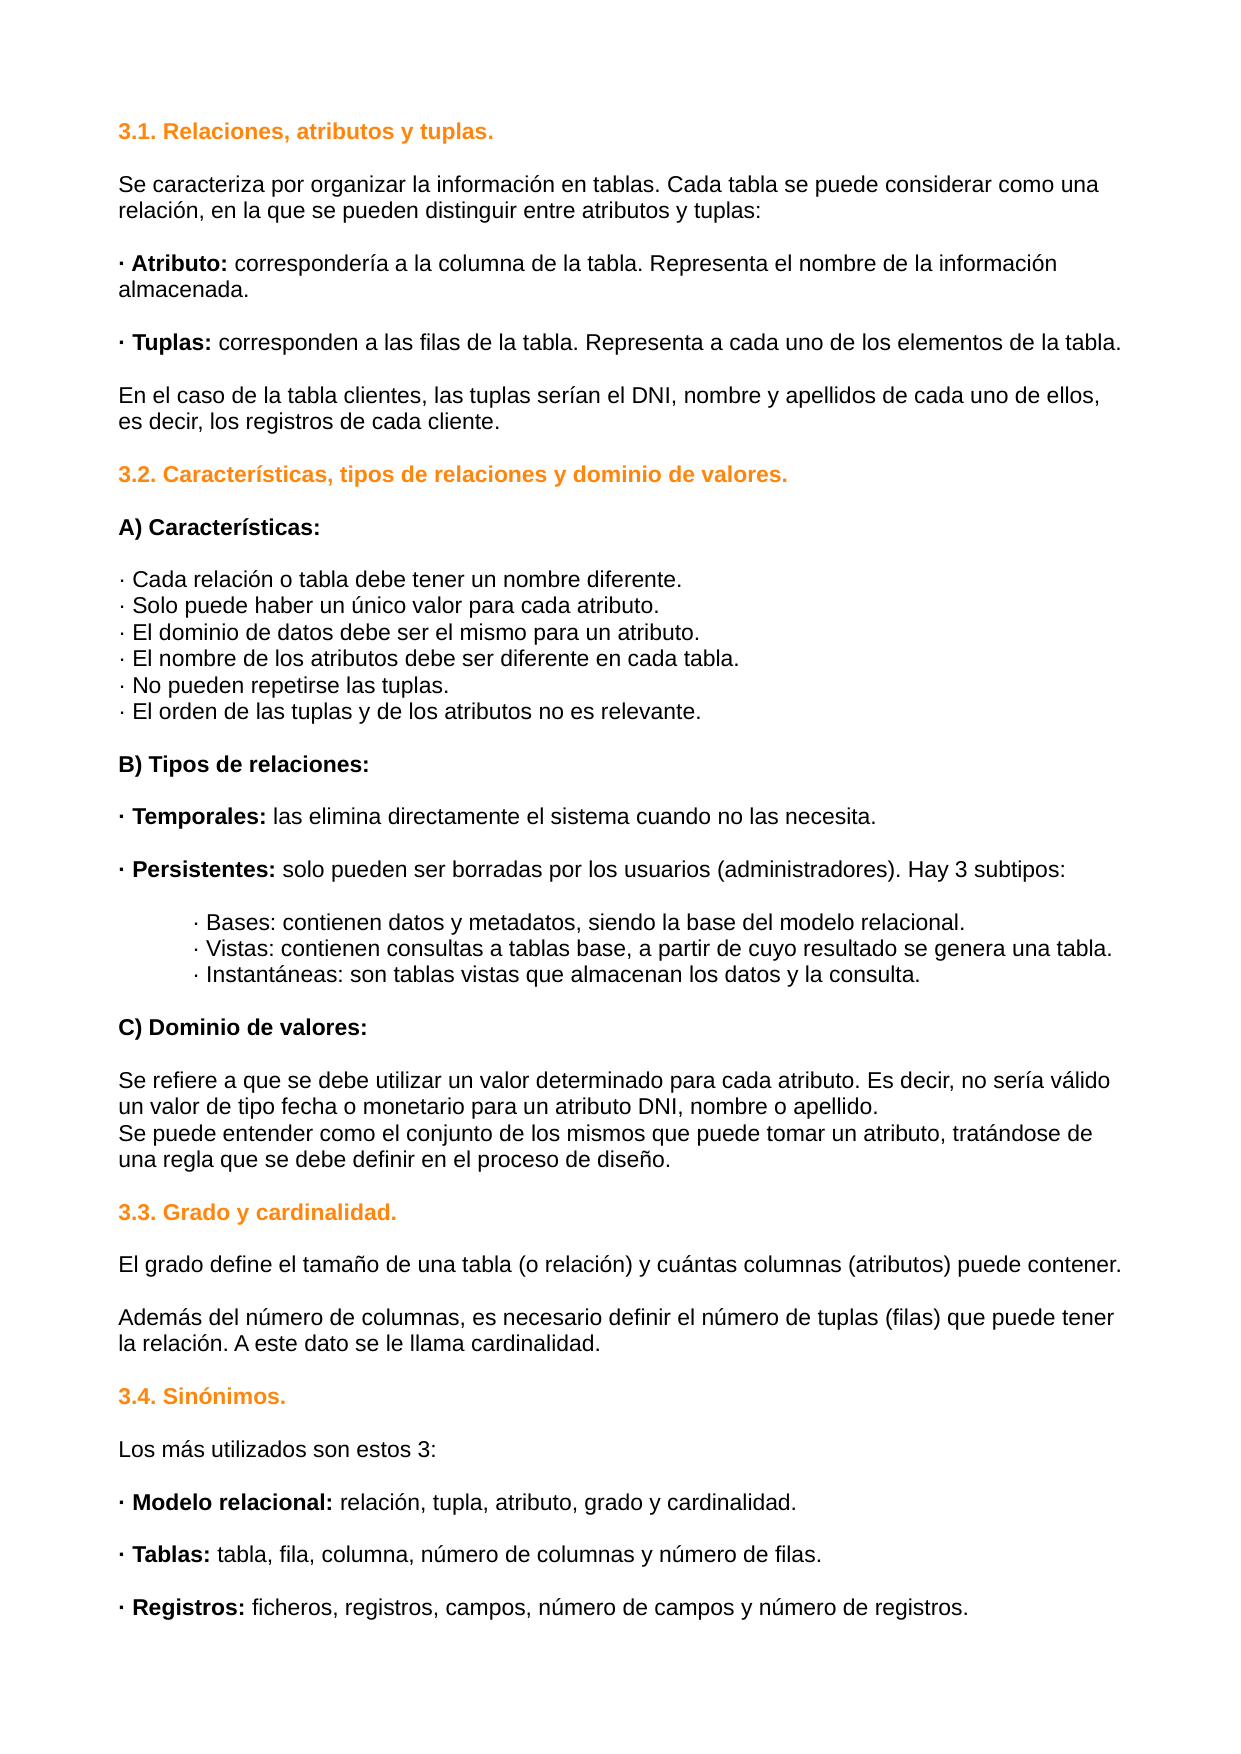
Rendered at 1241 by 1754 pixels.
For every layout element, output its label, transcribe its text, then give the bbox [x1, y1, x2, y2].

text C) Dominio de valores: [118, 1014, 1122, 1041]
text Además del número de columnas, es necesario definir el número de tuplas (filas) que puede tener la relación. A este dato se le llama cardinalidad. [118, 1304, 1122, 1357]
text El grado define el tamaño de una tabla (o relación) y cuántas columnas (atributos) puede contener. [118, 1251, 1122, 1278]
text · El dominio de datos debe ser el mismo para un atributo. [118, 619, 1122, 645]
text · Modelo relacional: relación, tupla, atributo, grado y cardinalidad. [118, 1488, 1122, 1515]
text 3.1. Relaciones, atributos y tuplas. [118, 118, 1122, 144]
text · El orden de las tuplas y de los atributos no es relevante. [118, 698, 1122, 724]
text B) Tipos de relaciones: [118, 751, 1122, 777]
text En el caso de la tabla clientes, las tuplas serían el DNI, nombre y apellidos de cada uno de ellos, es decir, los registros de cada cliente. [118, 382, 1122, 434]
text · Tablas: tabla, fila, columna, número de columnas y número de filas. [118, 1541, 1122, 1568]
text 3.3. Grado y cardinalidad. [118, 1199, 1122, 1225]
text · Vistas: contienen consultas a tablas base, a partir de cuyo resultado se genera una tabla. [118, 935, 1122, 961]
text Se puede entender como el conjunto de los mismos que puede tomar un atributo, tratándose de una regla que se debe definir en el proceso de diseño. [118, 1119, 1122, 1172]
text · Registros: ficheros, registros, campos, número de campos y número de registros. [118, 1594, 1122, 1620]
text Se caracteriza por organizar la información en tablas. Cada tabla se puede considerar como una relación, en la que se pueden distinguir entre atributos y tuplas: [118, 171, 1122, 223]
text · Bases: contienen datos y metadatos, siendo la base del modelo relacional. [118, 909, 1122, 935]
text · Tuplas: corresponden a las filas de la tabla. Representa a cada uno de los elementos de la tabla. [118, 329, 1122, 355]
text · Temporales: las elimina directamente el sistema cuando no las necesita. [118, 803, 1122, 830]
text 3.2. Características, tipos de relaciones y dominio de valores. [118, 461, 1122, 487]
text 3.4. Sinónimos. [118, 1383, 1122, 1409]
text · Persistentes: solo pueden ser borradas por los usuarios (administradores). Hay 3 subtipos: [118, 856, 1122, 882]
text · El nombre de los atributos debe ser diferente en cada tabla. [118, 645, 1122, 672]
text · Cada relación o tabla debe tener un nombre diferente. [118, 566, 1122, 592]
text A) Características: [118, 513, 1122, 540]
text Se refiere a que se debe utilizar un valor determinado para cada atributo. Es decir, no sería válido un valor de tipo fecha o monetario para un atributo DNI, nombre o apellido. [118, 1067, 1122, 1119]
text · Atributo: correspondería a la columna de la tabla. Representa el nombre de la información almacenada. [118, 250, 1122, 303]
text · No pueden repetirse las tuplas. [118, 672, 1122, 698]
text · Solo puede haber un único valor para cada atributo. [118, 592, 1122, 619]
text Los más utilizados son estos 3: [118, 1436, 1122, 1462]
text · Instantáneas: son tablas vistas que almacenan los datos y la consulta. [118, 961, 1122, 988]
